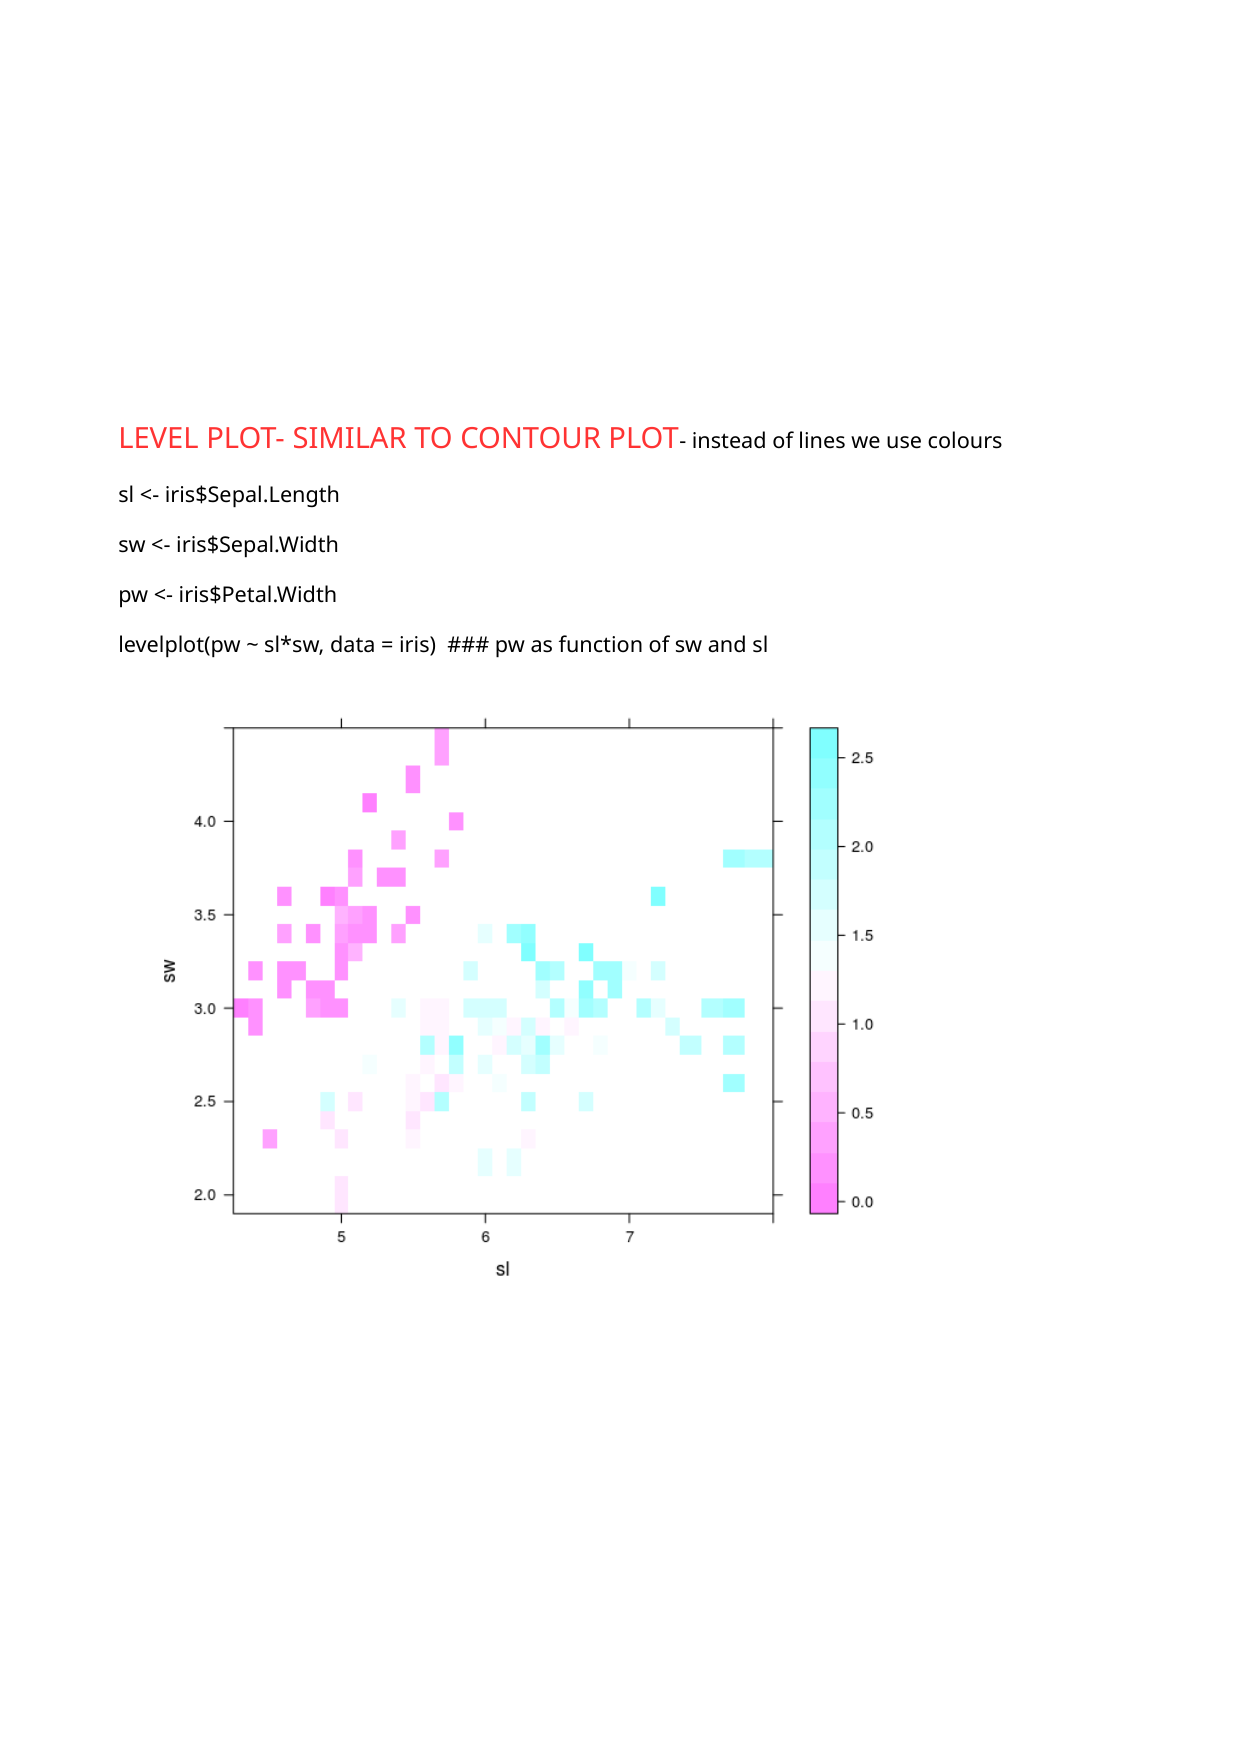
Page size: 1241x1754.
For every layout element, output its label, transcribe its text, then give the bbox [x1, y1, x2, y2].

picture [151, 672, 883, 1295]
text pw <- iris$Petal.Width [118, 579, 1122, 609]
text levelplot(pw ~ sl*sw, data = iris) ### pw as function of sw and sl [118, 629, 1122, 659]
text sw <- iris$Sepal.Width [118, 529, 1122, 559]
text LEVEL PLOT- SIMILAR TO CONTOUR PLOT- instead of lines we use colours [118, 417, 1122, 457]
text sl <- iris$Sepal.Length [118, 480, 1122, 509]
